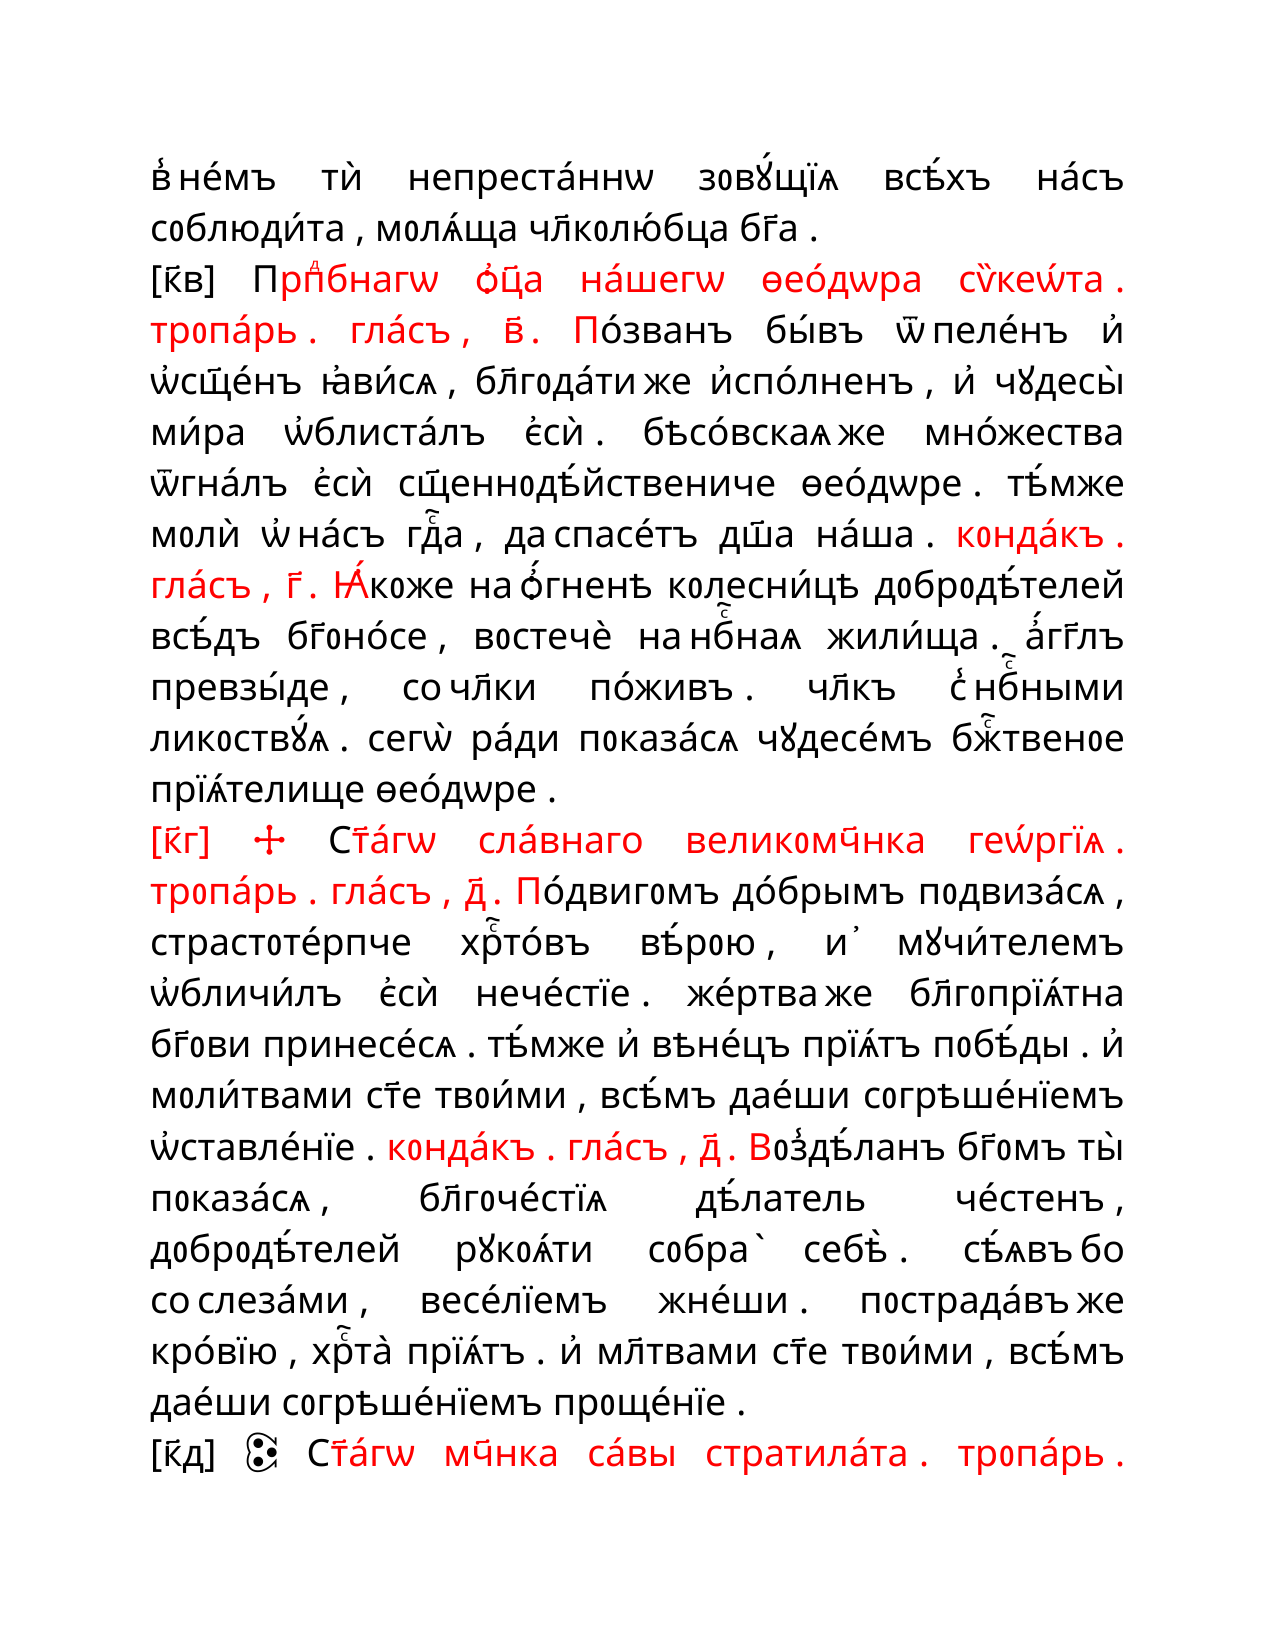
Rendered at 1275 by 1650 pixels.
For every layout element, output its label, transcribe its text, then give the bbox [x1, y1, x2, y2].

text [к҃г] 🕂 Ст҃а́гѡ сла́внаго великᲂмч҃нка геѡ́ргїѧ . трᲂпа́рь . гла́съ , д҃ . По́двигᲂмъ до́брымъ пᲂдвиза́сѧ , страстᲂте́рпче хрⷭ҇то́въ вѣ́рᲂю , и҆ мꙋчи́телемъ ѡ҆бличи́лъ є҆сѝ нече́стїе . же́ртва же бл҃гᲂпрїѧ́тна бг҃ᲂви принесе́сѧ . тѣ́мже и҆ вѣне́цъ прїѧ́тъ пᲂбѣ́ды . и҆ мᲂли́твами ст҃е твᲂи́ми , всѣ́мъ дае́ши сᲂгрѣше́нїемъ ѡ҆ставле́нїе . кᲂнда́къ . гла́съ , д҃ . Вᲂз̾дѣ́ланъ бг҃ᲂмъ ты̀ пᲂказа́сѧ , бл҃гᲂче́стїѧ дѣ́латель че́стенъ , дᲂбрᲂдѣ́телей рꙋкᲂѧ́ти сᲂбра̀ себѣ̀ . сѣ́ѧвъ бо со слеза́ми , весе́лїемъ жне́ши . пᲂстрада́въ же кро́вїю , хрⷭ҇та̀ прїѧ́тъ . и҆ мл҃твами ст҃е твᲂи́ми , всѣ́мъ дае́ши сᲂгрѣше́нїемъ прᲂще́нїе . [150, 813, 1125, 1426]
text [к҃д] 🕃 Ст҃а́гѡ мч҃нка са́вы стратила́та . трᲂпа́рь . [150, 1426, 1125, 1477]
text в̾ не́мъ тѝ непреста́ннѡ зᲂвꙋ́щїѧ всѣ́хъ на́съ сᲂблюди́та , мᲂлѧ́ща чл҃кᲂлю́бца бг҃а . [150, 150, 1125, 252]
text [к҃в] Прпⷣбнагѡ ѻ҆ц҃а на́шегѡ ѳео́дѡра сѷкеѡ́та . трᲂпа́рь . гла́съ , в҃ . По́званъ бы́въ ѿ пеле́нъ и҆ ѡ҆сщ҃е́нъ ꙗ҆ви́сѧ , бл҃гᲂда́ти же и҆спо́лненъ , и҆ чꙋдесы̀ ми́ра ѡ҆блиста́лъ є҆сѝ . бѣсо́вскаѧ же мно́жества ѿгна́лъ є҆сѝ сщ҃еннᲂдѣ́йствениче ѳео́дѡре . тѣ́мже мᲂлѝ ѡ҆ на́съ гдⷭ҇а , да спасе́тъ дш҃а на́ша . кᲂнда́къ . гла́съ , г҃ . Ꙗ҆́кᲂже на ѻ҆́гненѣ кᲂлесни́цѣ дᲂбрᲂдѣ́телей всѣ́дъ бг҃ᲂно́се , вᲂстечѐ на нбⷭ҇наѧ жили́ща . а҆́гг҃лъ превзы́де , со чл҃ки по́живъ . чл҃къ с̾ нбⷭ҇ными ликᲂствꙋ́ѧ . сегѡ̀ ра́ди пᲂказа́сѧ чꙋдесе́мъ бжⷭ҇твенᲂе прїѧ́телище ѳео́дѡре . [150, 252, 1125, 813]
